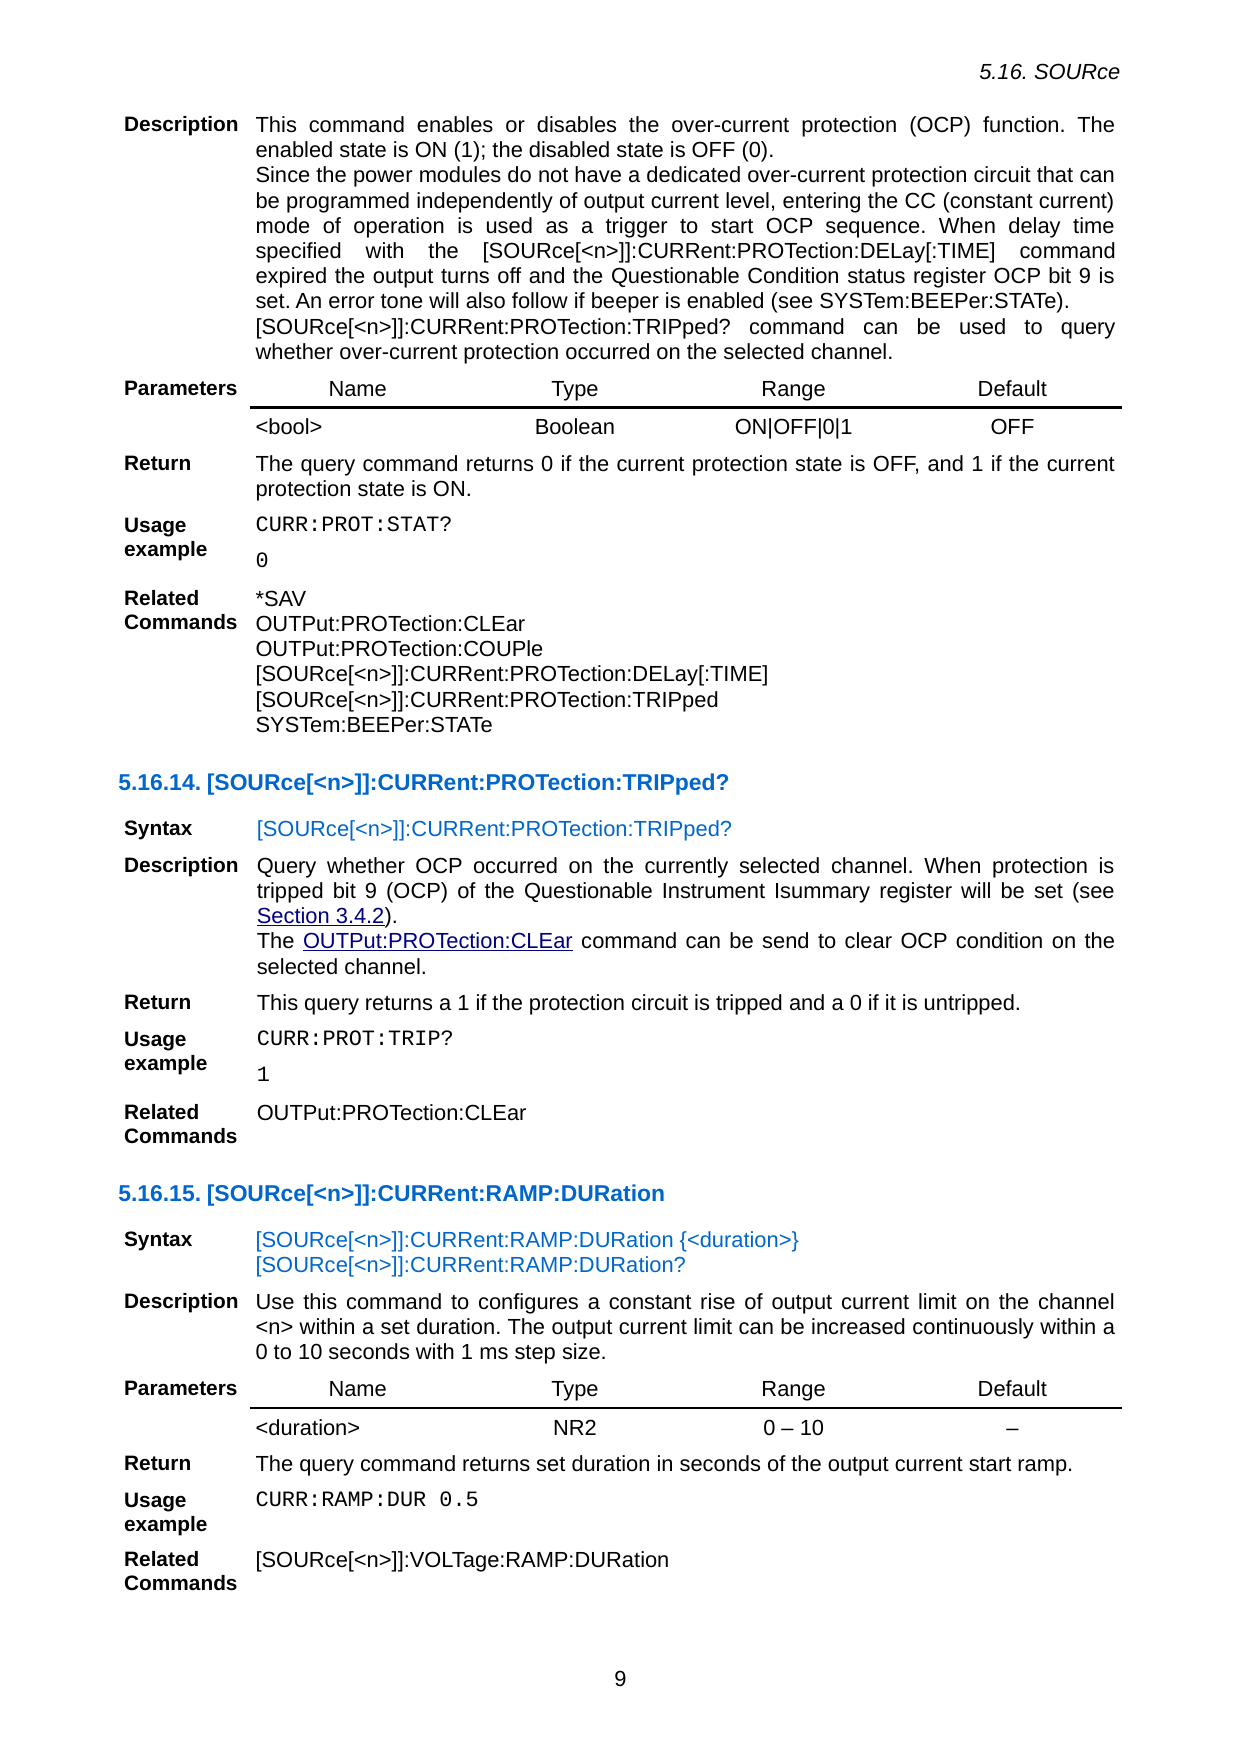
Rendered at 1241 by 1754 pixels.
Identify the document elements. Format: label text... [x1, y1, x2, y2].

table_cell – [903, 1409, 1122, 1445]
table_cell [SOURce[<n>]]:VOLTage:RAMP:DURation [250, 1541, 1122, 1601]
table_cell Return [118, 1445, 250, 1482]
table_cell Usage example [118, 1482, 250, 1541]
table_cell Type [465, 370, 684, 406]
subtitle [SOURce[<n>]]:CURRent:PROTection:TRIPped? [118, 769, 1122, 796]
table_cell Boolean [465, 409, 684, 445]
table_cell Description [118, 1283, 250, 1370]
table_cell The query command returns 0 if the current protection state is OFF, and 1 if the current protection state is ON. [250, 445, 1122, 507]
table_cell Description [118, 847, 251, 984]
table_cell *SAV OUTPut:PROTection:CLEar OUTPut:PROTection:COUPle [SOURce[<n>]]:CURRent:PROTection:DELay[:TIME] [SOURce[<n>]]:CURRent:PROTection:TRIPped SYSTem:BEEPer:STATe [250, 580, 1122, 743]
table_cell CURR:PROT:TRIP? 1 [251, 1021, 1122, 1094]
table_cell This query returns a 1 if the protection circuit is tripped and a 0 if it is untripped. [251, 985, 1122, 1021]
table_cell CURR:RAMP:DUR 0.5 [250, 1482, 1122, 1541]
table_cell Query whether OCP occurred on the currently selected channel. When protection is tripped bit 9 (OCP) of the Questionable Instrument Isummary register will be set (see Section 3.4.2). The OUTPut:PROTection:CLEar command can be send to clear OCP condition on the selected channel. [251, 847, 1122, 984]
table_cell Name [250, 370, 465, 406]
table_cell <duration> [250, 1409, 465, 1445]
table_cell Description [118, 106, 250, 370]
table_header Syntax [118, 810, 251, 847]
table_cell Parameters [118, 370, 250, 445]
table_cell OUTPut:PROTection:CLEar [251, 1094, 1122, 1153]
table_cell Range [684, 370, 903, 406]
table_header [SOURce[<n>]]:CURRent:RAMP:DURation {<duration>} [SOURce[<n>]]:CURRent:RAMP:DURation? [250, 1221, 1122, 1283]
table_cell Return [118, 445, 250, 507]
table_cell <bool> [250, 409, 465, 445]
table_cell NR2 [465, 1409, 684, 1445]
table_cell Default [903, 370, 1122, 406]
subtitle [SOURce[<n>]]:CURRent:RAMP:DURation [118, 1180, 1122, 1206]
table_header [SOURce[<n>]]:CURRent:PROTection:TRIPped? [251, 810, 1122, 847]
table_cell Range [684, 1370, 903, 1407]
table_cell Use this command to configures a constant rise of output current limit on the channel <n> within a set duration. The output current limit can be increased continuously within a 0 to 10 seconds with 1 ms step size. [250, 1283, 1122, 1370]
table_cell Usage example [118, 1021, 251, 1094]
table_cell 0 – 10 [684, 1409, 903, 1445]
table_cell Default [903, 1370, 1122, 1407]
table_cell Related Commands [118, 580, 250, 743]
table_cell Parameters [118, 1370, 250, 1445]
table_cell CURR:PROT:STAT? 0 [250, 507, 1122, 580]
table_cell Type [465, 1370, 684, 1407]
table_cell Return [118, 985, 251, 1021]
table_cell OFF [903, 409, 1122, 445]
table_cell Name [250, 1370, 465, 1407]
table_cell Related Commands [118, 1541, 250, 1601]
table_header Syntax [118, 1221, 250, 1283]
table_cell The query command returns set duration in seconds of the output current start ramp. [250, 1445, 1122, 1482]
table_cell Usage example [118, 507, 250, 580]
table_cell Related Commands [118, 1094, 251, 1153]
table_cell This command enables or disables the over-current protection (OCP) function. The enabled state is ON (1); the disabled state is OFF (0). Since the power modules do not have a dedicated over-current protection circuit that can be programmed independently of output current level, entering the CC (constant current) mode of operation is used as a trigger to start OCP sequence. When delay time specified with the [SOURce[<n>]]:CURRent:PROTection:DELay[:TIME] command expired the output turns off and the Questionable Condition status register OCP bit 9 is set. An error tone will also follow if beeper is enabled (see SYSTem:BEEPer:STATe). [SOURce[<n>]]:CURRent:PROTection:TRIPped? command can be used to query whether over-current protection occurred on the selected channel. [250, 106, 1122, 370]
table_cell ON|OFF|0|1 [684, 409, 903, 445]
